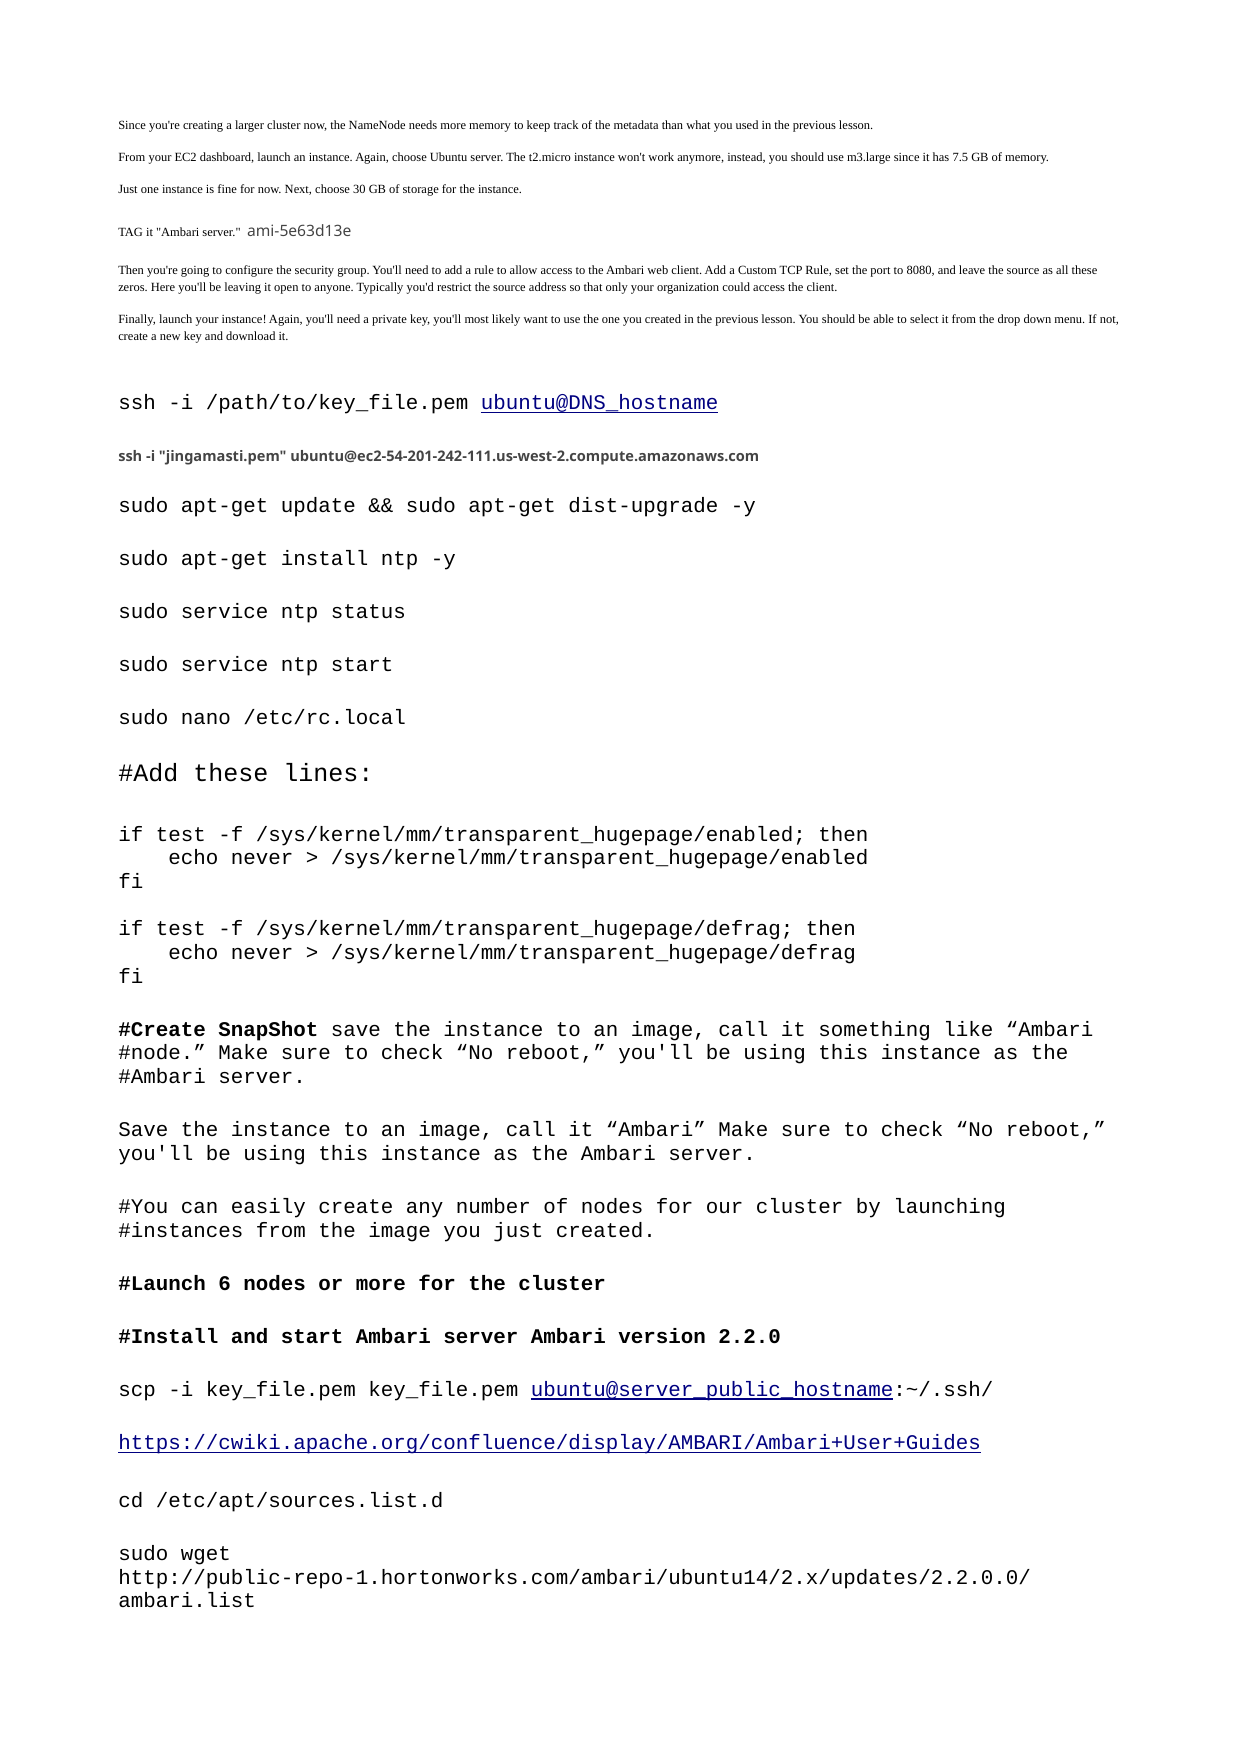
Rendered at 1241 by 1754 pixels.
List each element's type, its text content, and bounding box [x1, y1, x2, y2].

text sudo service ntp status [118, 601, 1122, 624]
text if test -f /sys/kernel/mm/transparent_hugepage/enabled; then [118, 824, 1122, 847]
text #Add these lines: [118, 760, 1122, 789]
text sudo nano /etc/rc.local [118, 707, 1122, 731]
text fi [118, 966, 1122, 989]
text #Create SnapShot save the instance to an image, call it something like “Ambari #node.” Make sure to check “No reboot,” you'll be using this instance as the #Ambari server. [118, 1019, 1122, 1090]
text TAG it "Ambari server." ami-5e63d13e [118, 213, 1122, 242]
text Save the instance to an image, call it “Ambari” Make sure to check “No reboot,” you'll be using this instance as the Ambari server. [118, 1119, 1122, 1166]
text From your EC2 dashboard, launch an instance. Again, choose Ubuntu server. The t2.micro instance won't work anymore, instead, you should use m3.large since it has 7.5 GB of memory. [118, 150, 1122, 164]
text Finally, launch your instance! Again, you'll need a private key, you'll most likely want to use the one you created in the previous lesson. You should be able to select it from the drop down menu. If not, create a new key and download it. [118, 311, 1122, 343]
text ssh -i /path/to/key_file.pem ubuntu@DNS_hostname [118, 392, 1122, 416]
text fi [118, 871, 1122, 895]
text sudo wget http://public-repo-1.hortonworks.com/ambari/ubuntu14/2.x/updates/2.2.0.0/ambari.list [118, 1543, 1122, 1614]
text https://cwiki.apache.org/confluence/display/AMBARI/Ambari+User+Guides [118, 1432, 1122, 1456]
text #You can easily create any number of nodes for our cluster by launching #instances from the image you just created. [118, 1196, 1122, 1243]
subtitle #Install and start Ambari server Ambari version 2.2.0 [118, 1326, 1122, 1349]
text sudo service ntp start [118, 654, 1122, 678]
text sudo apt-get update && sudo apt-get dist-upgrade -y [118, 495, 1122, 518]
text echo never > /sys/kernel/mm/transparent_hugepage/enabled [118, 847, 1122, 871]
subtitle #Launch 6 nodes or more for the cluster [118, 1273, 1122, 1296]
text Then you're going to configure the security group. You'll need to add a rule to allow access to the Ambari web client. Add a Custom TCP Rule, set the port to 8080, and leave the source as all these zeros. Here you'll be leaving it open to anyone. Typically you'd restrict the source address so that only your organization could access the client. [118, 262, 1122, 294]
text Since you're creating a larger cluster now, the NameNode needs more memory to keep track of the metadata than what you used in the previous lesson. [118, 118, 1122, 132]
text ssh -i "jingamasti.pem" ubuntu@ec2-54-201-242-111.us-west-2.compute.amazonaws.com [118, 445, 1122, 465]
text sudo apt-get install ntp -y [118, 548, 1122, 571]
text echo never > /sys/kernel/mm/transparent_hugepage/defrag [118, 942, 1122, 966]
text Just one instance is fine for now. Next, choose 30 GB of storage for the instance. [118, 182, 1122, 196]
text scp -i key_file.pem key_file.pem ubuntu@server_public_hostname:~/.ssh/ [118, 1379, 1122, 1403]
text if test -f /sys/kernel/mm/transparent_hugepage/defrag; then [118, 918, 1122, 942]
text cd /etc/apt/sources.list.d [118, 1490, 1122, 1513]
